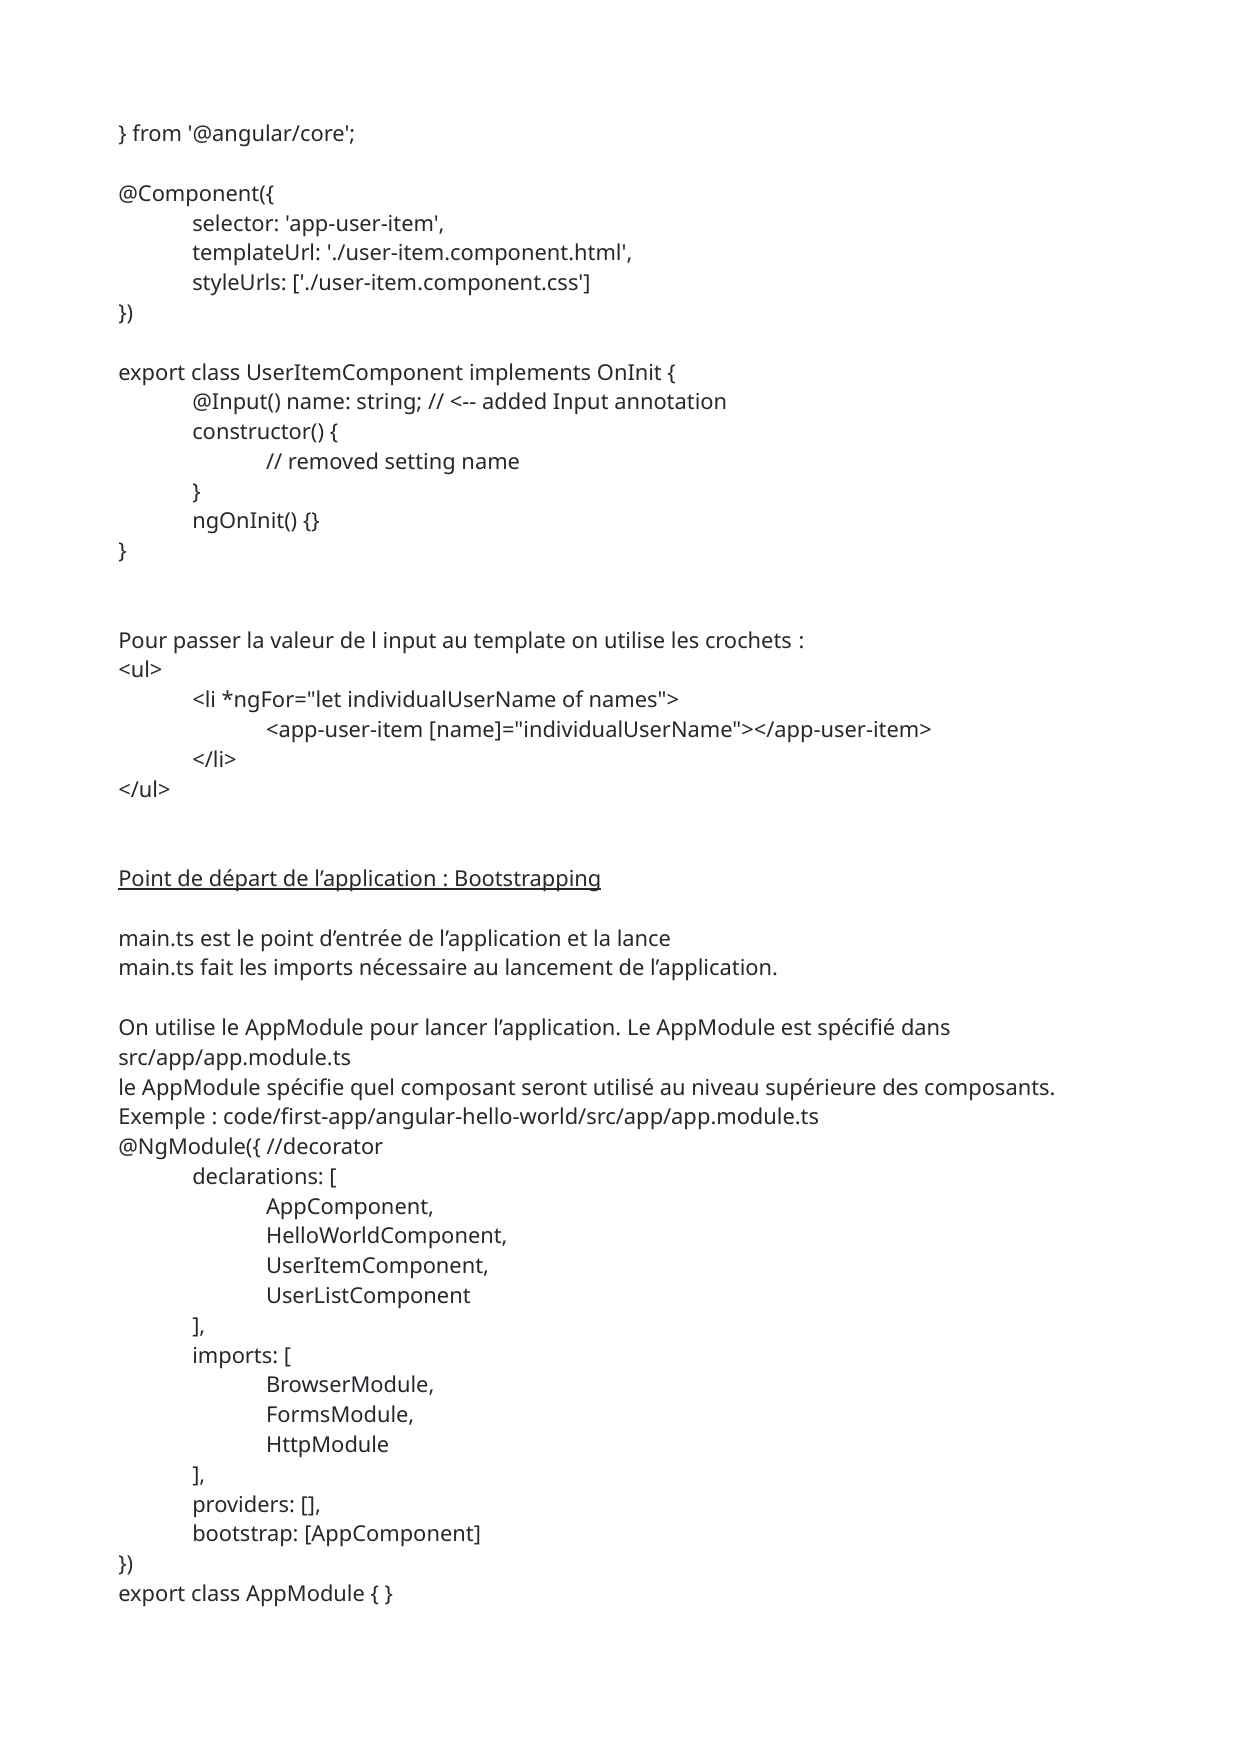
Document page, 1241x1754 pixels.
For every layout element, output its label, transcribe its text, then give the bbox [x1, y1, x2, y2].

text // removed setting name [118, 446, 1122, 476]
text imports: [ [118, 1339, 1122, 1369]
text ], [118, 1310, 1122, 1339]
text declarations: [ [118, 1161, 1122, 1191]
text constructor() { [118, 416, 1122, 446]
text selector: 'app-user-item', [118, 207, 1122, 237]
text Exemple : code/first-app/angular-hello-world/src/app/app.module.ts [118, 1101, 1122, 1131]
text styleUrls: ['./user-item.component.css'] [118, 267, 1122, 297]
text le AppModule spécifie quel composant seront utilisé au niveau supérieure des composants. [118, 1071, 1122, 1101]
text UserListComponent [118, 1280, 1122, 1310]
text @Component({ [118, 178, 1122, 207]
text UserItemComponent, [118, 1250, 1122, 1280]
text main.ts est le point d’entrée de l’application et la lance [118, 922, 1122, 952]
text @NgModule({ //decorator [118, 1131, 1122, 1161]
text On utilise le AppModule pour lancer l’application. Le AppModule est spécifié dans src/app/app.module.ts [118, 1012, 1122, 1071]
text @Input() name: string; // <-- added Input annotation [118, 386, 1122, 416]
text export class UserItemComponent implements OnInit { [118, 356, 1122, 386]
text </li> [118, 744, 1122, 773]
text } from '@angular/core'; [118, 118, 1122, 148]
text <ul> [118, 654, 1122, 684]
text <li *ngFor="let individualUserName of names"> [118, 684, 1122, 714]
text FormsModule, [118, 1399, 1122, 1429]
text bootstrap: [AppComponent] [118, 1518, 1122, 1548]
text }) [118, 1548, 1122, 1578]
text templateUrl: './user-item.component.html', [118, 237, 1122, 267]
text } [118, 535, 1122, 565]
text HttpModule [118, 1429, 1122, 1459]
text export class AppModule { } [118, 1578, 1122, 1608]
text }) [118, 297, 1122, 327]
text BrowserModule, [118, 1369, 1122, 1399]
text main.ts fait les imports nécessaire au lancement de l’application. [118, 952, 1122, 982]
text providers: [], [118, 1488, 1122, 1518]
text } [118, 476, 1122, 505]
text ], [118, 1459, 1122, 1488]
text <app-user-item [name]="individualUserName"></app-user-item> [118, 714, 1122, 744]
text HelloWorldComponent, [118, 1220, 1122, 1250]
text ngOnInit() {} [118, 505, 1122, 535]
text </ul> [118, 773, 1122, 803]
text Point de départ de l’application : Bootstrapping [118, 863, 1122, 893]
text Pour passer la valeur de l input au template on utilise les crochets : [118, 624, 1122, 654]
text AppComponent, [118, 1191, 1122, 1220]
